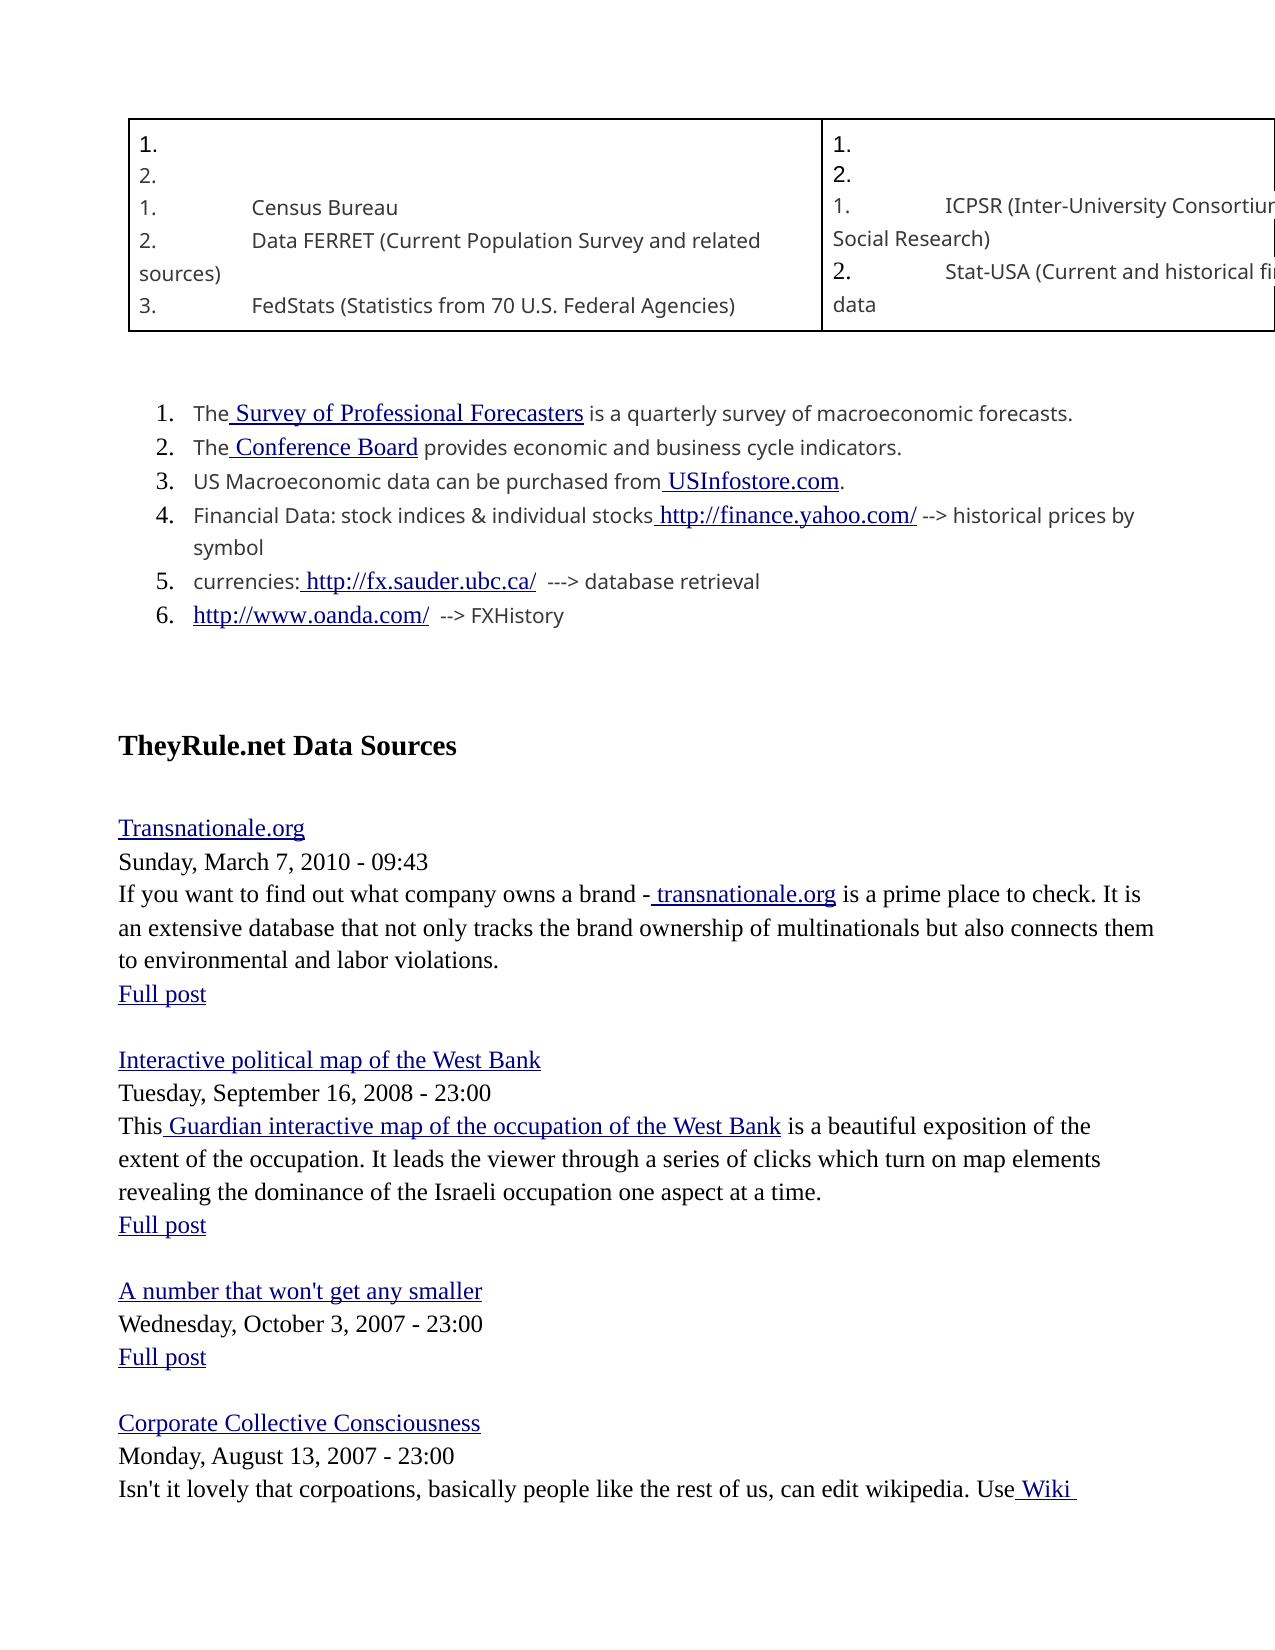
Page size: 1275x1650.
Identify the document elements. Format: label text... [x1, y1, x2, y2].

text Sunday, March 7, 2010 - 09:43 [118, 847, 1157, 875]
table_header Census Bureau Data FERRET (Current Population Survey and related sources) FedStats (Statistics from 70 U.S. Federal Agencies) [130, 120, 821, 330]
text If you want to find out what company owns a brand - transnationale.org is a prime place to check. It is an extensive database that not only tracks the brand ownership of multinationals but also connects them to environmental and labor violations. [118, 879, 1157, 974]
text Full post [118, 1342, 1157, 1371]
text Isn't it lovely that corpoations, basically people like the rest of us, can edit wikipedia. Use Wiki [118, 1474, 1157, 1503]
text Tuesday, September 16, 2008 - 23:00 [118, 1078, 1157, 1106]
text Wednesday, October 3, 2007 - 23:00 [118, 1309, 1157, 1338]
text This Guardian interactive map of the occupation of the West Bank is a beautiful exposition of the extent of the occupation. It leads the viewer through a series of clicks which turn on map elements revealing the dominance of the Israeli occupation one aspect at a time. [118, 1111, 1157, 1206]
text A number that won't get any smaller [118, 1276, 1157, 1304]
text Monday, August 13, 2007 - 23:00 [118, 1441, 1157, 1470]
list currencies: http://fx.sauder.ubc.ca/ ---> database retrieval [156, 566, 1157, 596]
list US Macroeconomic data can be purchased from USInfostore.com. [156, 466, 1157, 495]
list The Survey of Professional Forecasters is a quarterly survey of macroeconomic forecasts. [156, 398, 1157, 428]
text Corporate Collective Consciousness [118, 1408, 1157, 1437]
text Interactive political map of the West Bank [118, 1045, 1157, 1073]
text Transnationale.org [118, 813, 1157, 842]
table_header ICPSR (Inter-University Consortium for Political and Social Research) Stat-USA (Current and historical financial and economic data [823, 120, 1274, 330]
list Financial Data: stock indices & individual stocks http://finance.yahoo.com/ --> historical prices by symbol [156, 500, 1157, 562]
subtitle TheyRule.net Data Sources [118, 728, 1157, 762]
list The Conference Board provides economic and business cycle indicators. [156, 432, 1157, 462]
list http://www.oanda.com/ --> FXHistory [156, 600, 1157, 629]
text Full post [118, 979, 1157, 1007]
text Full post [118, 1210, 1157, 1238]
